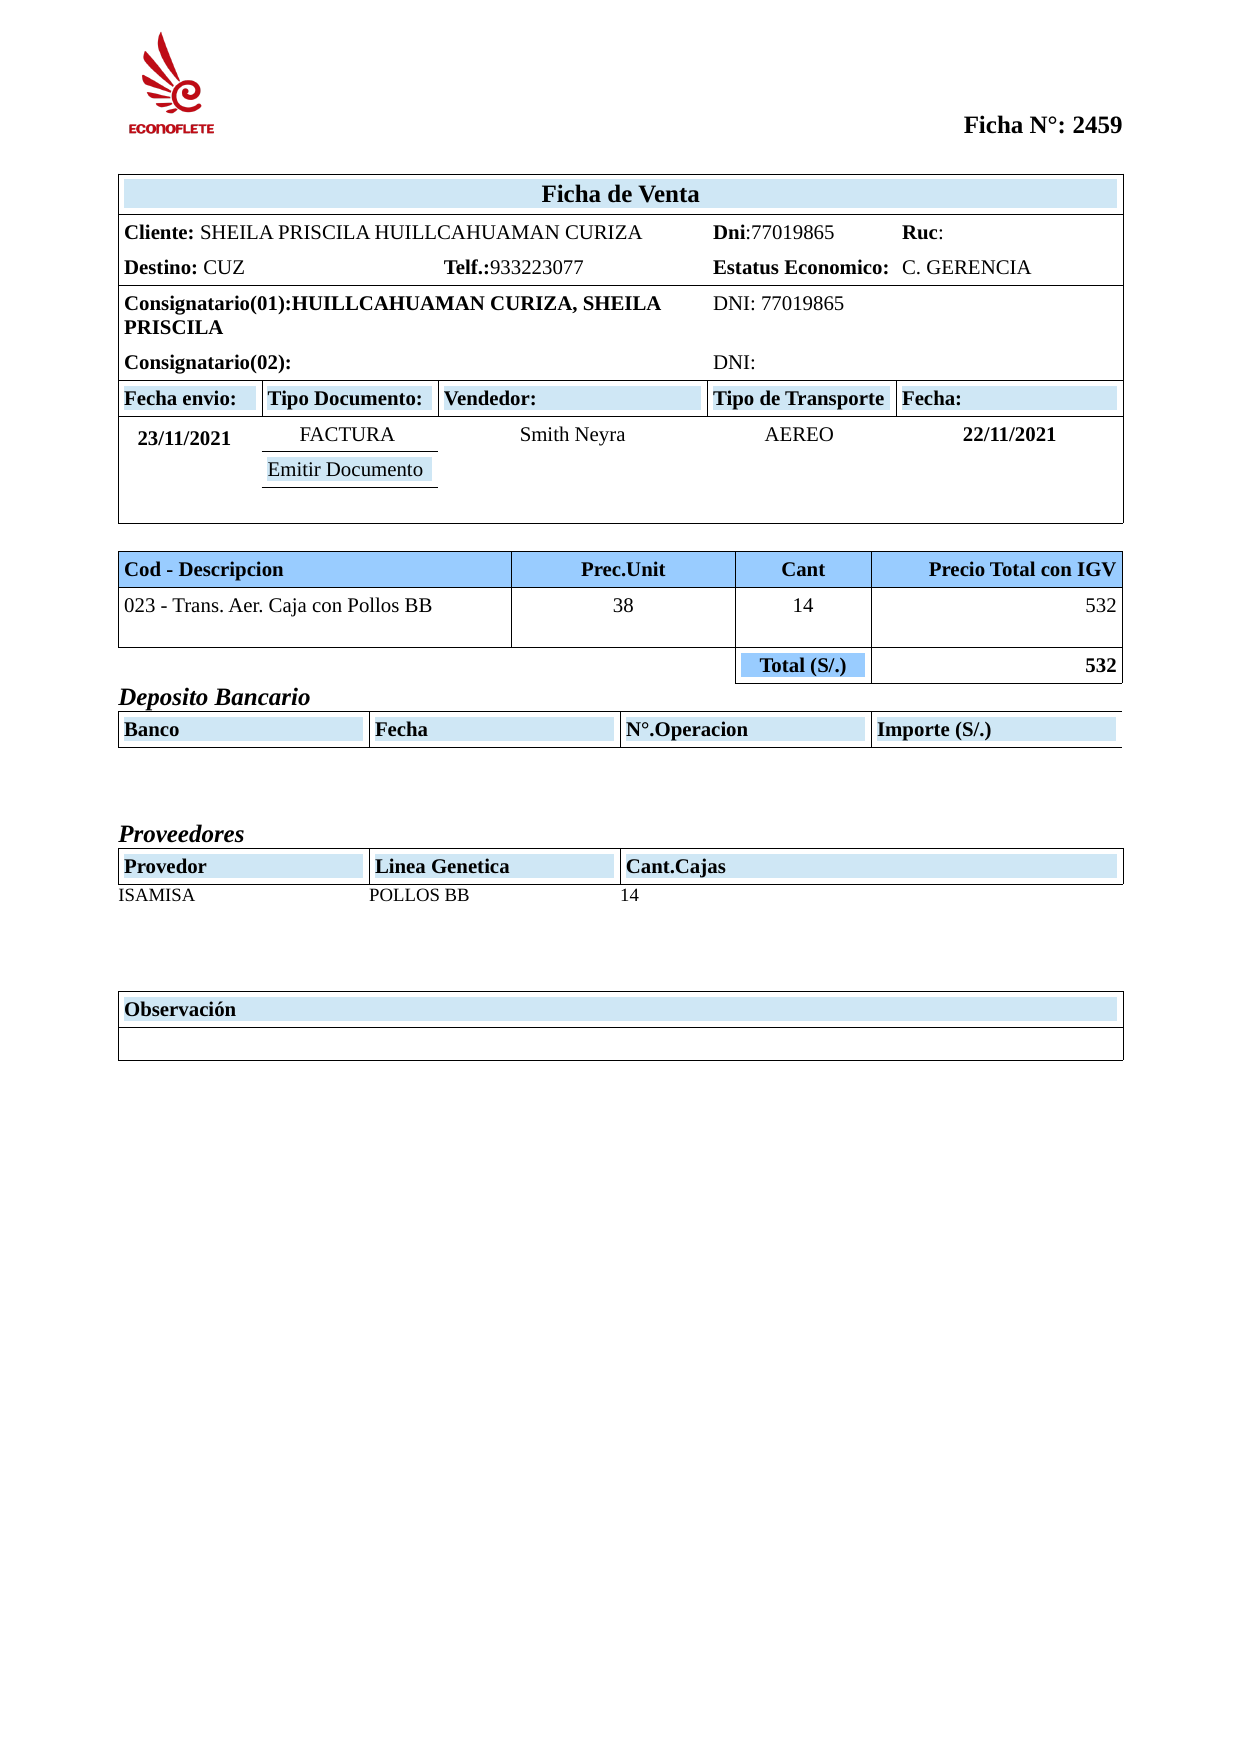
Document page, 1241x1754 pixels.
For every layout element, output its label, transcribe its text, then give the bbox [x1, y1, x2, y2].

table_cell 532 [872, 648, 1122, 682]
table_header Precio Total con IGV [872, 552, 1122, 587]
table_cell [118, 795, 369, 819]
table_header Importe (S/.) [872, 712, 1122, 747]
table_cell AEREO [707, 417, 896, 523]
table_header Fecha [370, 712, 620, 747]
table_cell Estatus Economico: [707, 249, 896, 285]
table_cell Emitir Documento [262, 452, 438, 487]
table_cell [119, 1028, 1123, 1060]
table_cell Tipo de Transporte [708, 381, 896, 416]
table_cell [118, 648, 511, 682]
table_cell [620, 771, 871, 795]
table_cell [369, 927, 620, 948]
table_cell C. GERENCIA [896, 249, 1123, 285]
table_cell Fecha envio: [119, 381, 262, 416]
table_cell 023 - Trans. Aer. Caja con Pollos BB [119, 588, 511, 647]
table_cell Total (S/.) [736, 648, 871, 682]
table_header Linea Genetica [370, 849, 620, 883]
text Deposito Bancario [118, 682, 1122, 711]
table_cell [369, 948, 620, 970]
table_cell Ruc: [896, 215, 1123, 249]
table_cell 14 [620, 885, 1123, 905]
table_cell [118, 927, 369, 948]
table_header Cant [736, 552, 871, 587]
table_cell [118, 748, 369, 771]
table_cell [620, 970, 1123, 991]
table_header Ficha de Venta [119, 175, 1123, 214]
table_cell 23/11/2021 [119, 417, 262, 523]
table_header Observación [119, 992, 1123, 1027]
table_cell [369, 795, 620, 819]
table_cell Consignatario(02): [119, 345, 707, 380]
table_cell [620, 795, 871, 819]
table_header Cant.Cajas [621, 849, 1123, 883]
table_cell ISAMISA [118, 885, 369, 905]
table_cell [871, 748, 1122, 771]
table_cell Smith Neyra [438, 417, 707, 523]
table_cell [620, 905, 1123, 927]
table_cell DNI: 77019865 [707, 286, 1123, 344]
table_header N°.Operacion [621, 712, 871, 747]
table_cell DNI: [707, 345, 1123, 380]
table_cell 14 [736, 588, 871, 647]
table_cell [118, 970, 369, 991]
table_cell Telf.:933223077 [438, 249, 707, 285]
table_cell Fecha: [897, 381, 1123, 416]
table_cell [369, 748, 620, 771]
table_cell Tipo Documento: [263, 381, 438, 416]
text Proveedores [118, 819, 1122, 848]
table_header Banco [119, 712, 369, 747]
table_cell FACTURA [262, 417, 438, 451]
table_cell 38 [512, 588, 735, 647]
table_cell [262, 488, 438, 523]
table_cell Destino: CUZ [119, 249, 438, 285]
table_cell Dni:77019865 [707, 215, 896, 249]
table_header Prec.Unit [512, 552, 735, 587]
table_cell POLLOS BB [369, 885, 620, 905]
table_cell [118, 948, 369, 970]
table_cell [620, 948, 1123, 970]
picture [118, 31, 225, 134]
table_cell [369, 771, 620, 795]
table_cell [620, 927, 1123, 948]
table_header Cod - Descripcion [119, 552, 511, 587]
table_cell [118, 771, 369, 795]
table_cell 532 [872, 588, 1122, 647]
table_cell 22/11/2021 [896, 417, 1123, 523]
table_cell [620, 748, 871, 771]
table_cell [369, 905, 620, 927]
table_cell Consignatario(01):HUILLCAHUAMAN CURIZA, SHEILA PRISCILA [119, 286, 707, 344]
table_cell [871, 771, 1122, 795]
table_cell Vendedor: [439, 381, 707, 416]
table_cell Cliente: SHEILA PRISCILA HUILLCAHUAMAN CURIZA [119, 215, 707, 249]
table_cell [511, 648, 735, 682]
table_cell [871, 795, 1122, 819]
table_cell [118, 905, 369, 927]
table_cell [369, 970, 620, 991]
table_header Provedor [119, 849, 369, 883]
